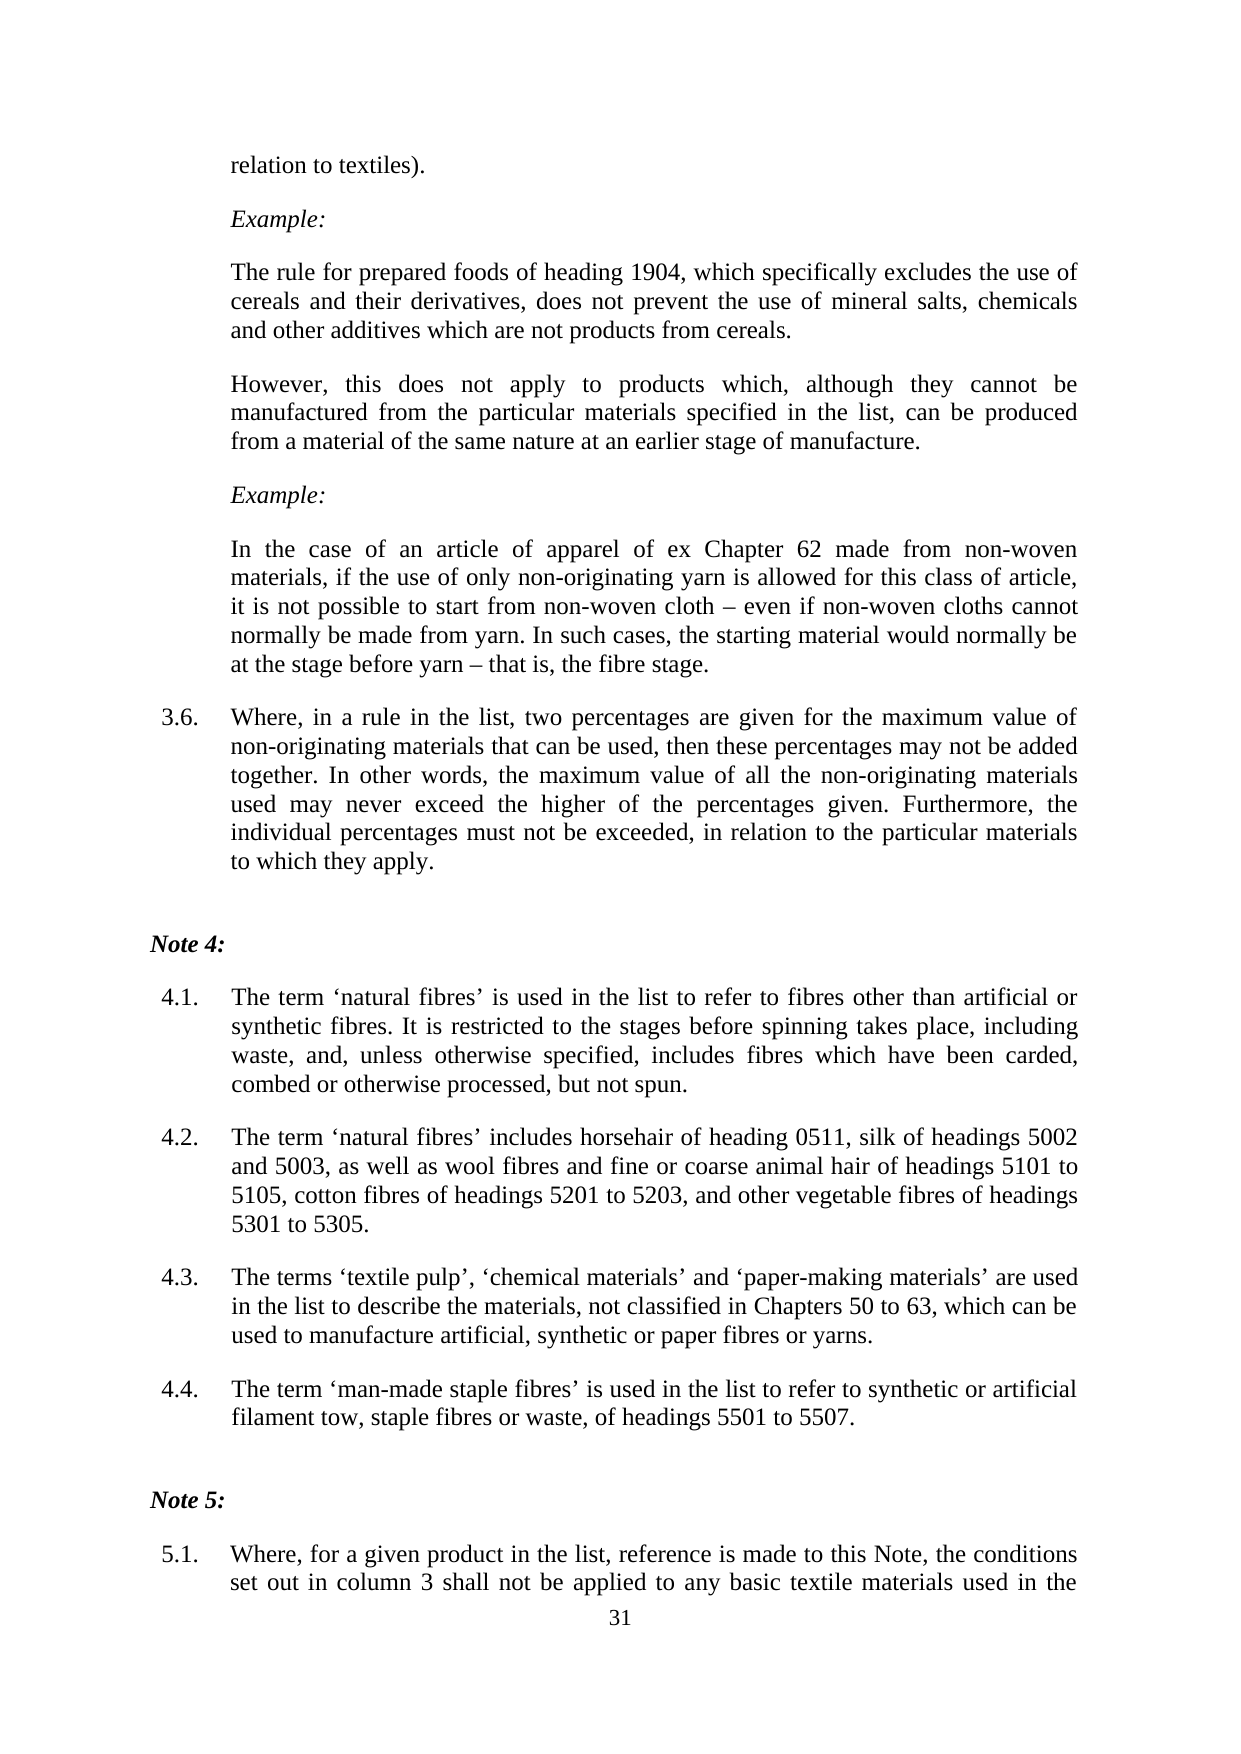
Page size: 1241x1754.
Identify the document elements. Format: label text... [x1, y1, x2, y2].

text Note 4: [150, 929, 1090, 957]
table_cell 4.2. [150, 1123, 220, 1262]
table_header Where, for a given product in the list, reference is made to this Note, the conditions set out in column 3 shall not be applied to any basic textile materials used in the [219, 1539, 1090, 1596]
table_cell relation to textiles). Example: The rule for prepared foods of heading 1904, which specifically excludes the use of cereals and their derivatives, does not prevent the use of mineral salts, chemicals and other additives which are not products from cereals. However, this does not apply to products which, although they cannot be manufactured from the particular materials specified in the list, can be produced from a material of the same nature at an earlier stage of manufacture. Example: In the case of an article of apparel of ex Chapter 62 made from non-woven materials, if the use of only non-originating yarn is allowed for this class of article, it is not possible to start from non-woven cloth – even if non-woven cloths cannot normally be made from yarn. In such cases, the starting material would normally be at the stage before yarn – that is, the fibre stage. [219, 150, 1090, 702]
table_cell The term ‘man-made staple fibres’ is used in the list to refer to synthetic or artificial filament tow, staple fibres or waste, of headings 5501 to 5507. [220, 1374, 1090, 1456]
text Note 5: [150, 1485, 1090, 1514]
table_cell The terms ‘textile pulp’, ‘chemical materials’ and ‘paper-making materials’ are used in the list to describe the materials, not classified in Chapters 50 to 63, which can be used to manufacture artificial, synthetic or paper fibres or yarns. [220, 1263, 1090, 1374]
table_cell 4.3. [150, 1263, 220, 1374]
table_cell [150, 150, 219, 702]
table_header The term ‘natural fibres’ is used in the list to refer to fibres other than artificial or synthetic fibres. It is restricted to the stages before spinning takes place, including waste, and, unless otherwise specified, includes fibres which have been carded, combed or otherwise processed, but not spun. [220, 983, 1090, 1122]
table_cell The term ‘natural fibres’ includes horsehair of heading 0511, silk of headings 5002 and 5003, as well as wool fibres and fine or coarse animal hair of headings 5101 to 5105, cotton fibres of headings 5201 to 5203, and other vegetable fibres of headings 5301 to 5305. [220, 1123, 1090, 1262]
table_cell Where, in a rule in the list, two percentages are given for the maximum value of non-originating materials that can be used, then these percentages may not be added together. In other words, the maximum value of all the non-originating materials used may never exceed the higher of the percentages given. Furthermore, the individual percentages must not be exceeded, in relation to the particular materials to which they apply. [219, 703, 1090, 900]
table_cell 4.4. [150, 1374, 220, 1456]
table_cell 3.6. [150, 703, 219, 900]
table_header 5.1. [150, 1539, 218, 1596]
table_header 4.1. [150, 983, 220, 1122]
